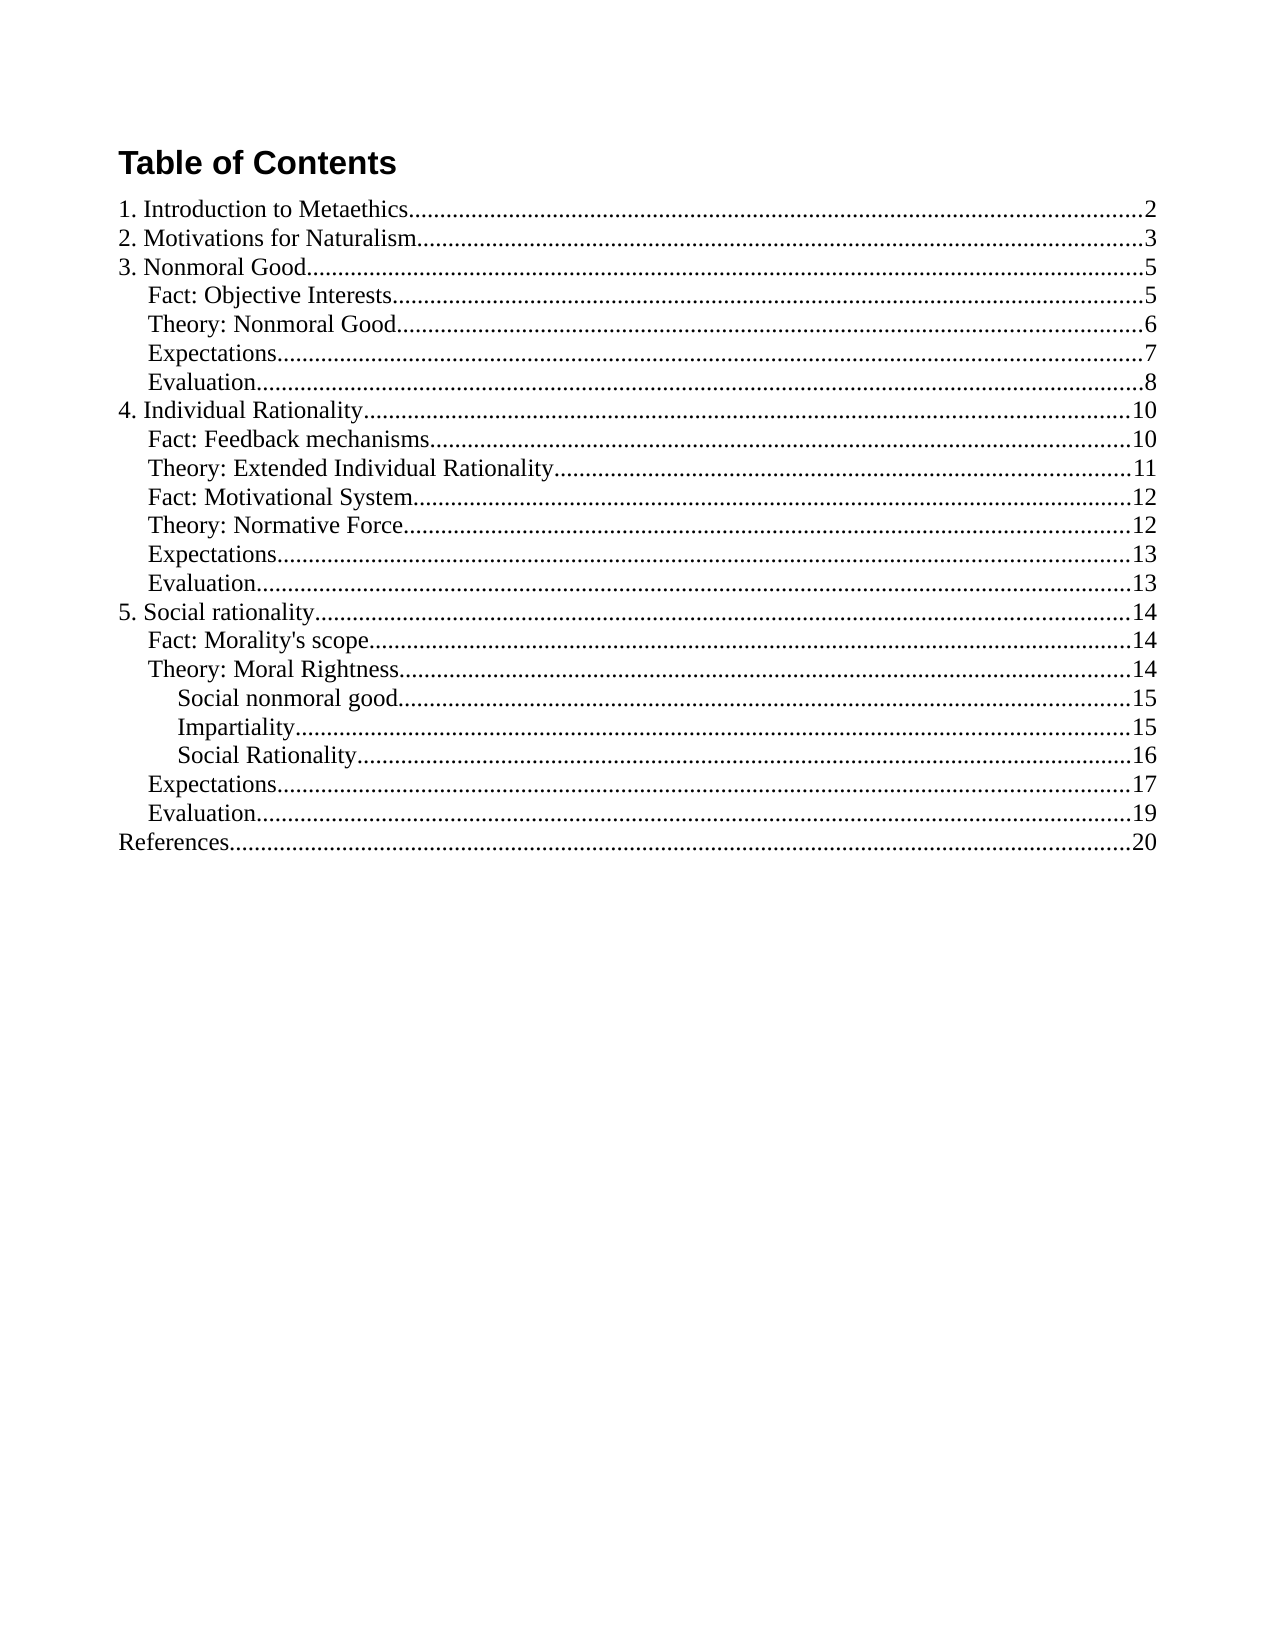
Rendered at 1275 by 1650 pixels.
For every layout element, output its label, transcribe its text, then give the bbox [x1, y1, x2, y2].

text Evaluation 8 [148, 367, 1157, 395]
text Theory: Extended Individual Rationality 11 [148, 453, 1157, 482]
text 4. Individual Rationality 10 [118, 395, 1157, 424]
text Expectations 13 [148, 539, 1157, 568]
text Expectations 17 [148, 769, 1157, 798]
text Fact: Objective Interests 5 [148, 280, 1157, 309]
text Theory: Nonmoral Good 6 [148, 309, 1157, 338]
text Evaluation 19 [148, 798, 1157, 827]
text Fact: Feedback mechanisms 10 [148, 424, 1157, 453]
text 1. Introduction to Metaethics 2 [118, 194, 1157, 223]
text Social Rationality 16 [177, 740, 1157, 769]
text Evaluation 13 [148, 568, 1157, 597]
text References 20 [118, 827, 1157, 855]
text 5. Social rationality 14 [118, 597, 1157, 625]
text Expectations 7 [148, 338, 1157, 367]
text 3. Nonmoral Good 5 [118, 252, 1157, 280]
text 2. Motivations for Naturalism 3 [118, 223, 1157, 252]
text Theory: Normative Force 12 [148, 510, 1157, 539]
text Theory: Moral Rightness 14 [148, 654, 1157, 683]
text Fact: Morality's scope 14 [148, 625, 1157, 654]
text Social nonmoral good 15 [177, 683, 1157, 712]
text Impartiality 15 [177, 712, 1157, 740]
text Fact: Motivational System 12 [148, 482, 1157, 510]
subtitle Table of Contents [118, 143, 1157, 182]
